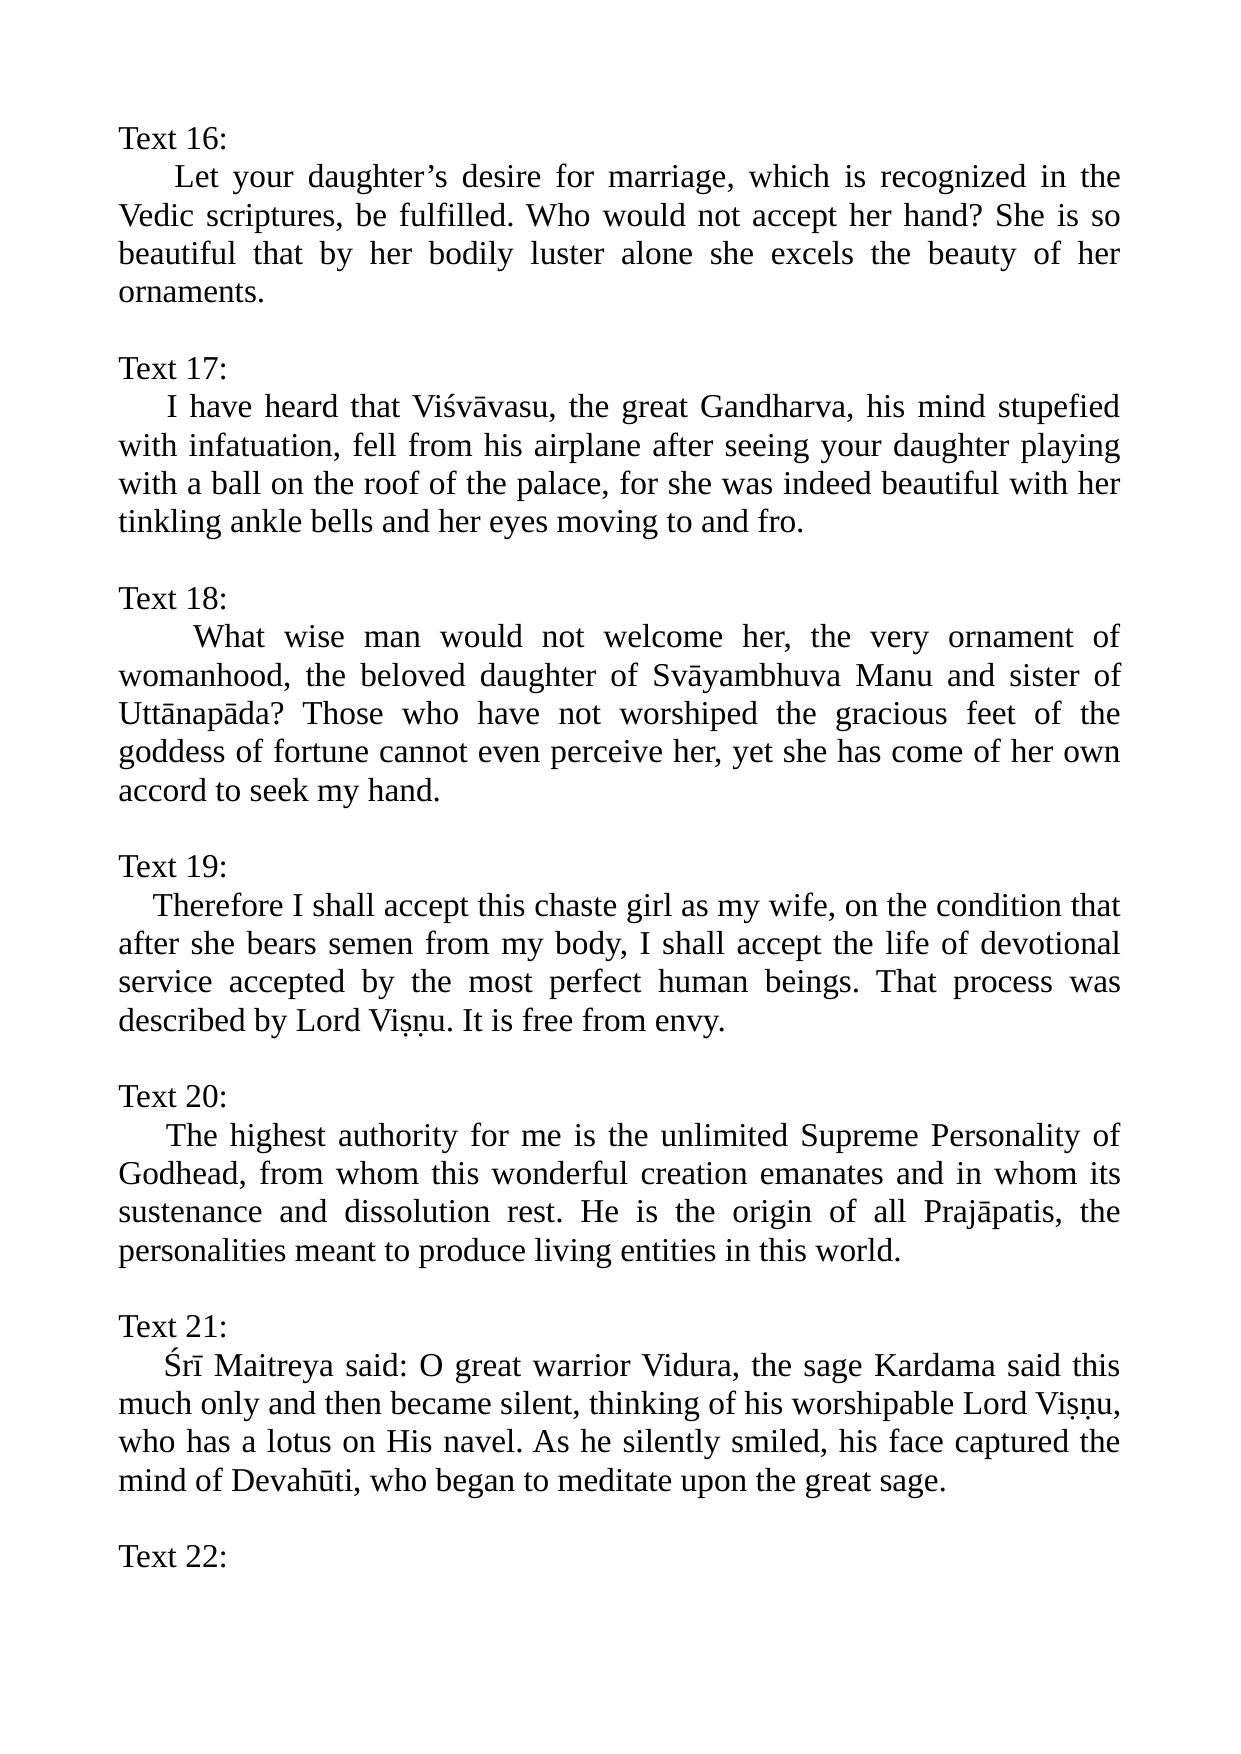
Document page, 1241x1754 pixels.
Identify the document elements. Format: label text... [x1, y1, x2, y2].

text What wise man would not welcome her, the very ornament of womanhood, the beloved daughter of Svāyambhuva Manu and sister of Uttānapāda? Those who have not worshiped the gracious feet of the goddess of fortune cannot even perceive her, yet she has come of her own accord to seek my hand. [118, 616, 1122, 808]
text Let your daughter’s desire for marriage, which is recognized in the Vedic scriptures, be fulfilled. Who would not accept her hand? She is so beautiful that by her bodily luster alone she excels the beauty of her ornaments. [118, 156, 1122, 310]
text Text 20: [118, 1076, 1122, 1115]
text Text 17: [118, 348, 1122, 386]
text Text 21: [118, 1306, 1122, 1345]
text Text 19: [118, 846, 1122, 885]
text Text 18: [118, 578, 1122, 616]
text The highest authority for me is the unlimited Supreme Personality of Godhead, from whom this wonderful creation emanates and in whom its sustenance and dissolution rest. He is the origin of all Prajāpatis, the personalities meant to produce living entities in this world. [118, 1115, 1122, 1268]
text I have heard that Viśvāvasu, the great Gandharva, his mind stupefied with infatuation, fell from his airplane after seeing your daughter playing with a ball on the roof of the palace, for she was indeed beautiful with her tinkling ankle bells and her eyes moving to and fro. [118, 386, 1122, 540]
text Therefore I shall accept this chaste girl as my wife, on the condition that after she bears semen from my body, I shall accept the life of devotional service accepted by the most perfect human beings. That process was described by Lord Viṣṇu. It is free from envy. [118, 885, 1122, 1038]
text Text 16: [118, 118, 1122, 156]
text Text 22: [118, 1536, 1122, 1575]
text Śrī Maitreya said: O great warrior Vidura, the sage Kardama said this much only and then became silent, thinking of his worshipable Lord Viṣṇu, who has a lotus on His navel. As he silently smiled, his face captured the mind of Devahūti, who began to meditate upon the great sage. [118, 1345, 1122, 1498]
